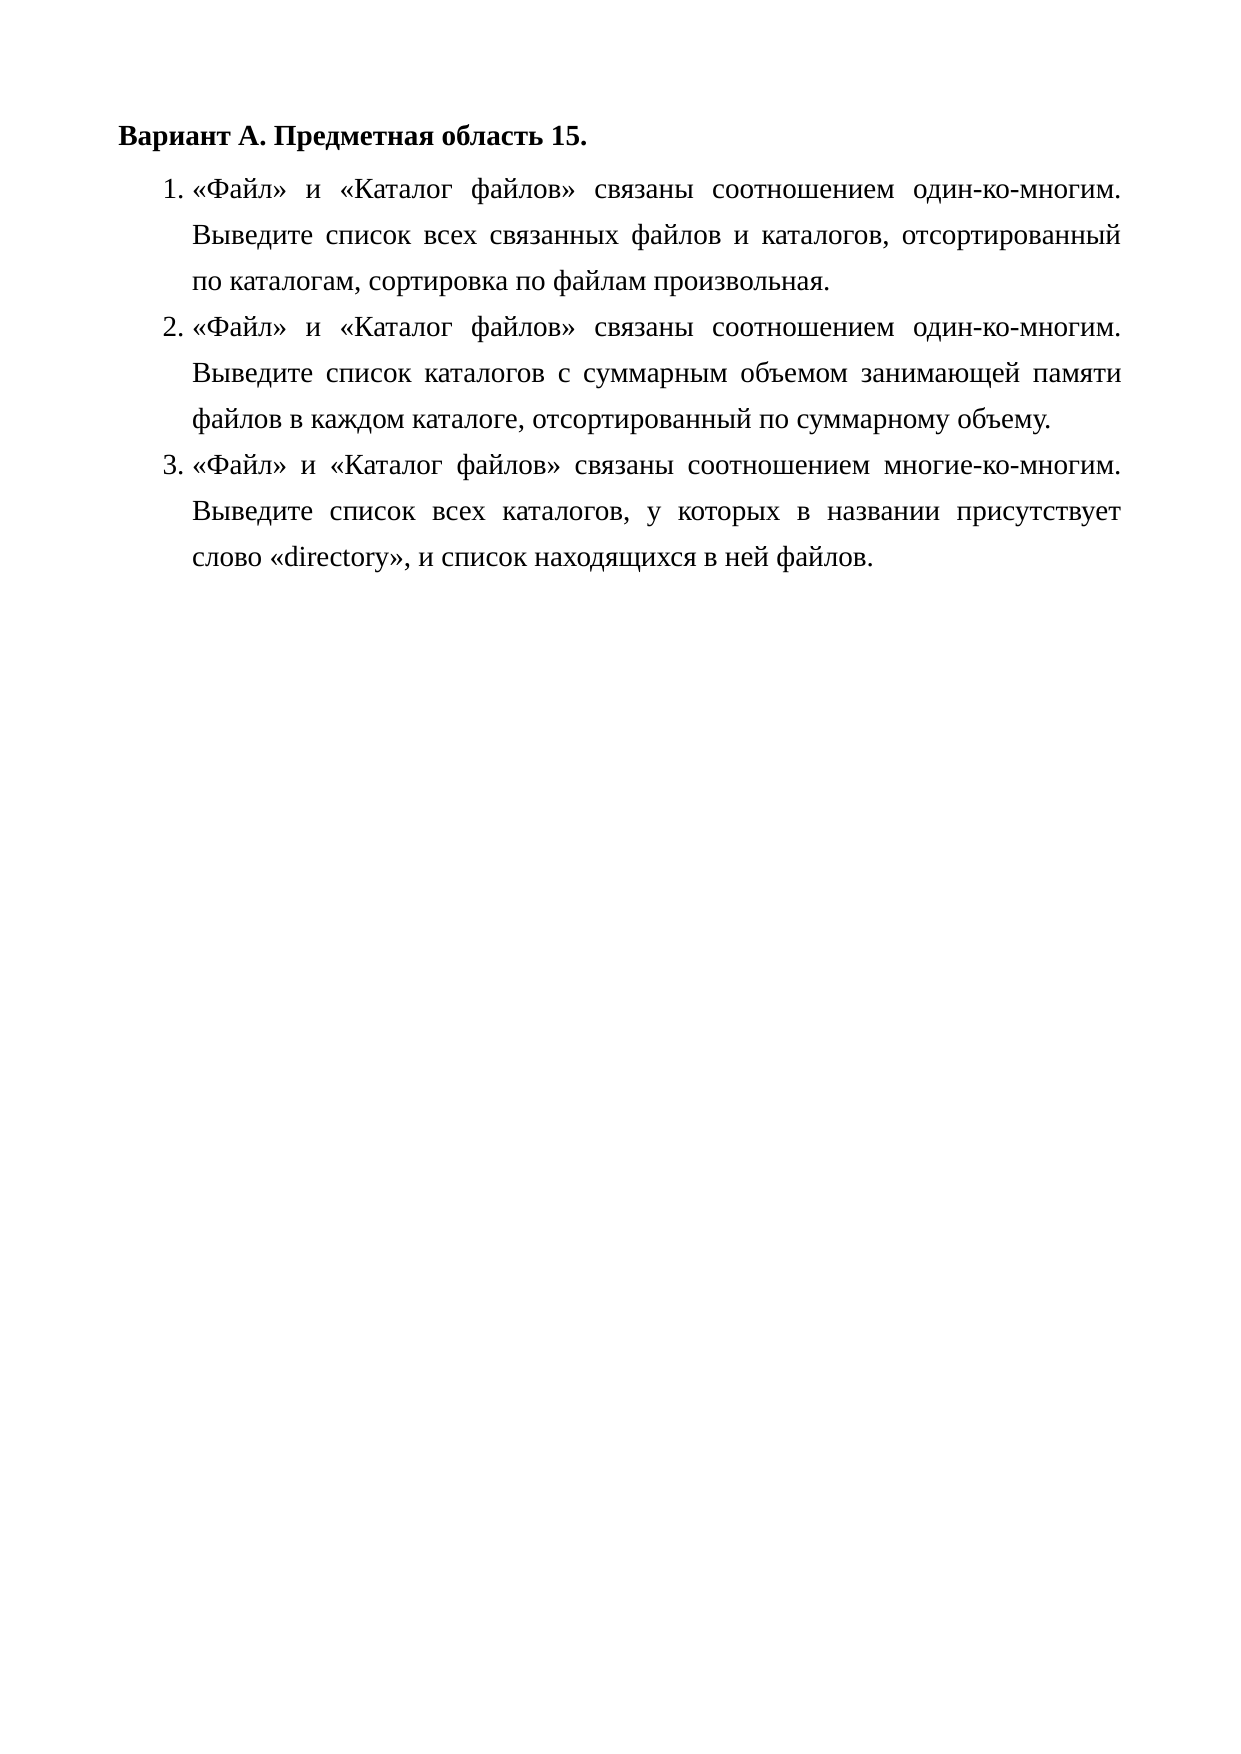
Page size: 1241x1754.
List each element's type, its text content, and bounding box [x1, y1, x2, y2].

text Вариант А. Предметная область 15. [118, 118, 1122, 152]
list «Файл» и «Каталог файлов» связаны соотношением многие-ко-многим. Выведите список всех каталогов, у которых в названии присутствует слово «directory», и список находящихся в ней файлов. [162, 447, 1122, 572]
list «Файл» и «Каталог файлов» связаны соотношением один-ко-многим. Выведите список каталогов с суммарным объемом занимающей памяти файлов в каждом каталоге, отсортированный по суммарному объему. [162, 309, 1122, 434]
list «Файл» и «Каталог файлов» связаны соотношением один-ко-многим. Выведите список всех связанных файлов и каталогов, отсортированный по каталогам, сортировка по файлам произвольная. [162, 171, 1122, 297]
